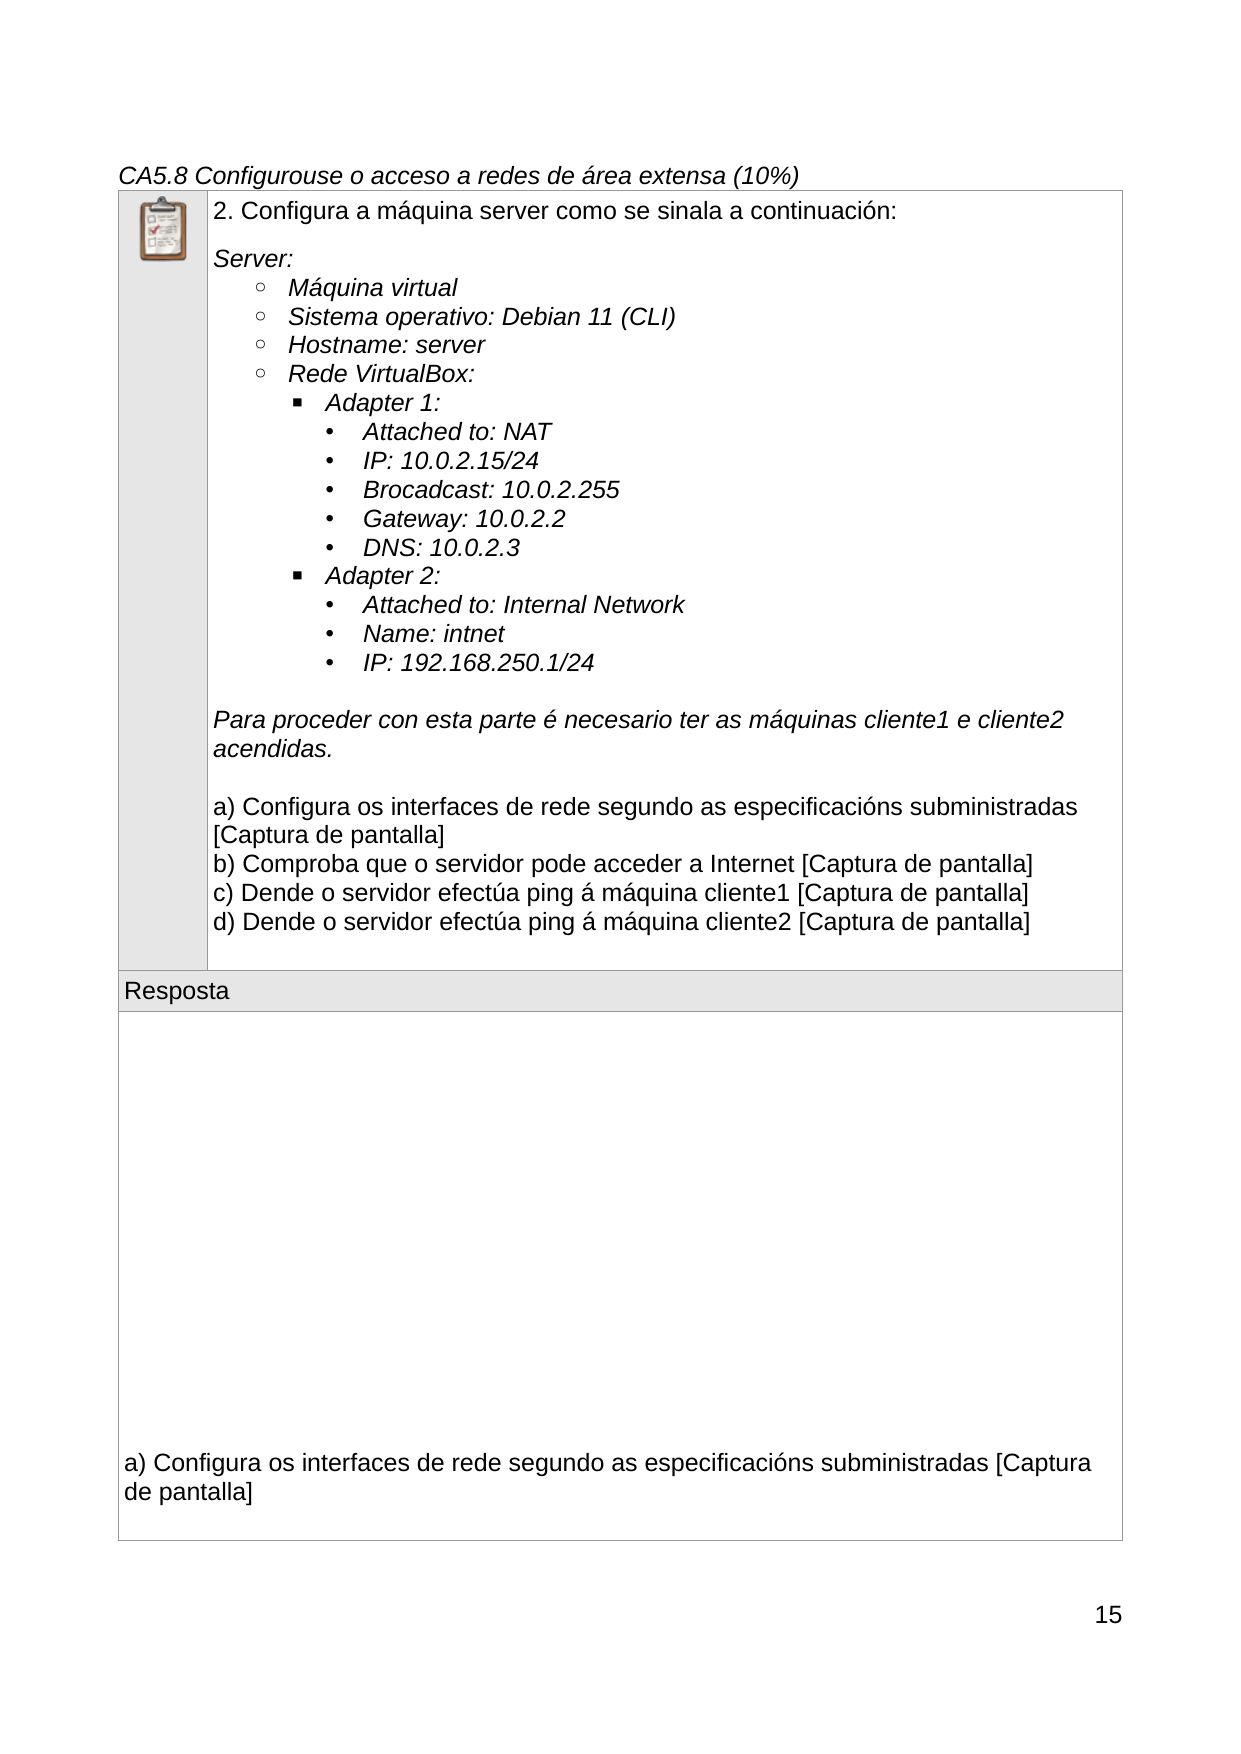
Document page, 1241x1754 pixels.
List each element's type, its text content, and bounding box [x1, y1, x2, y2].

table_cell a) Configura os interfaces de rede segundo as especificacións subministradas [Captura de pantalla] [119, 1012, 1122, 1540]
text CA5.8 Configurouse o acceso a redes de área extensa (10%) [118, 161, 1122, 190]
table_header 2. Configura a máquina server como se sinala a continuación: Server: Máquina virtual Sistema operativo: Debian 11 (CLI) Hostname: server Rede VirtualBox: Adapter 1: Attached to: NAT IP: 10.0.2.15/24 Brocadcast: 10.0.2.255 Gateway: 10.0.2.2 DNS: 10.0.2.3 Adapter 2: Attached to: Internal Network Name: intnet IP: 192.168.250.1/24 Para proceder con esta parte é necesario ter as máquinas cliente1 e cliente2 acendidas. a) Configura os interfaces de rede segundo as especificacións subministradas [Captura de pantalla] b) Comproba que o servidor pode acceder a Internet [Captura de pantalla] c) Dende o servidor efectúa ping á máquina cliente1 [Captura de pantalla] d) Dende o servidor efectúa ping á máquina cliente2 [Captura de pantalla] [208, 191, 1122, 970]
table_cell Resposta [119, 971, 1122, 1011]
table_header [119, 191, 207, 970]
